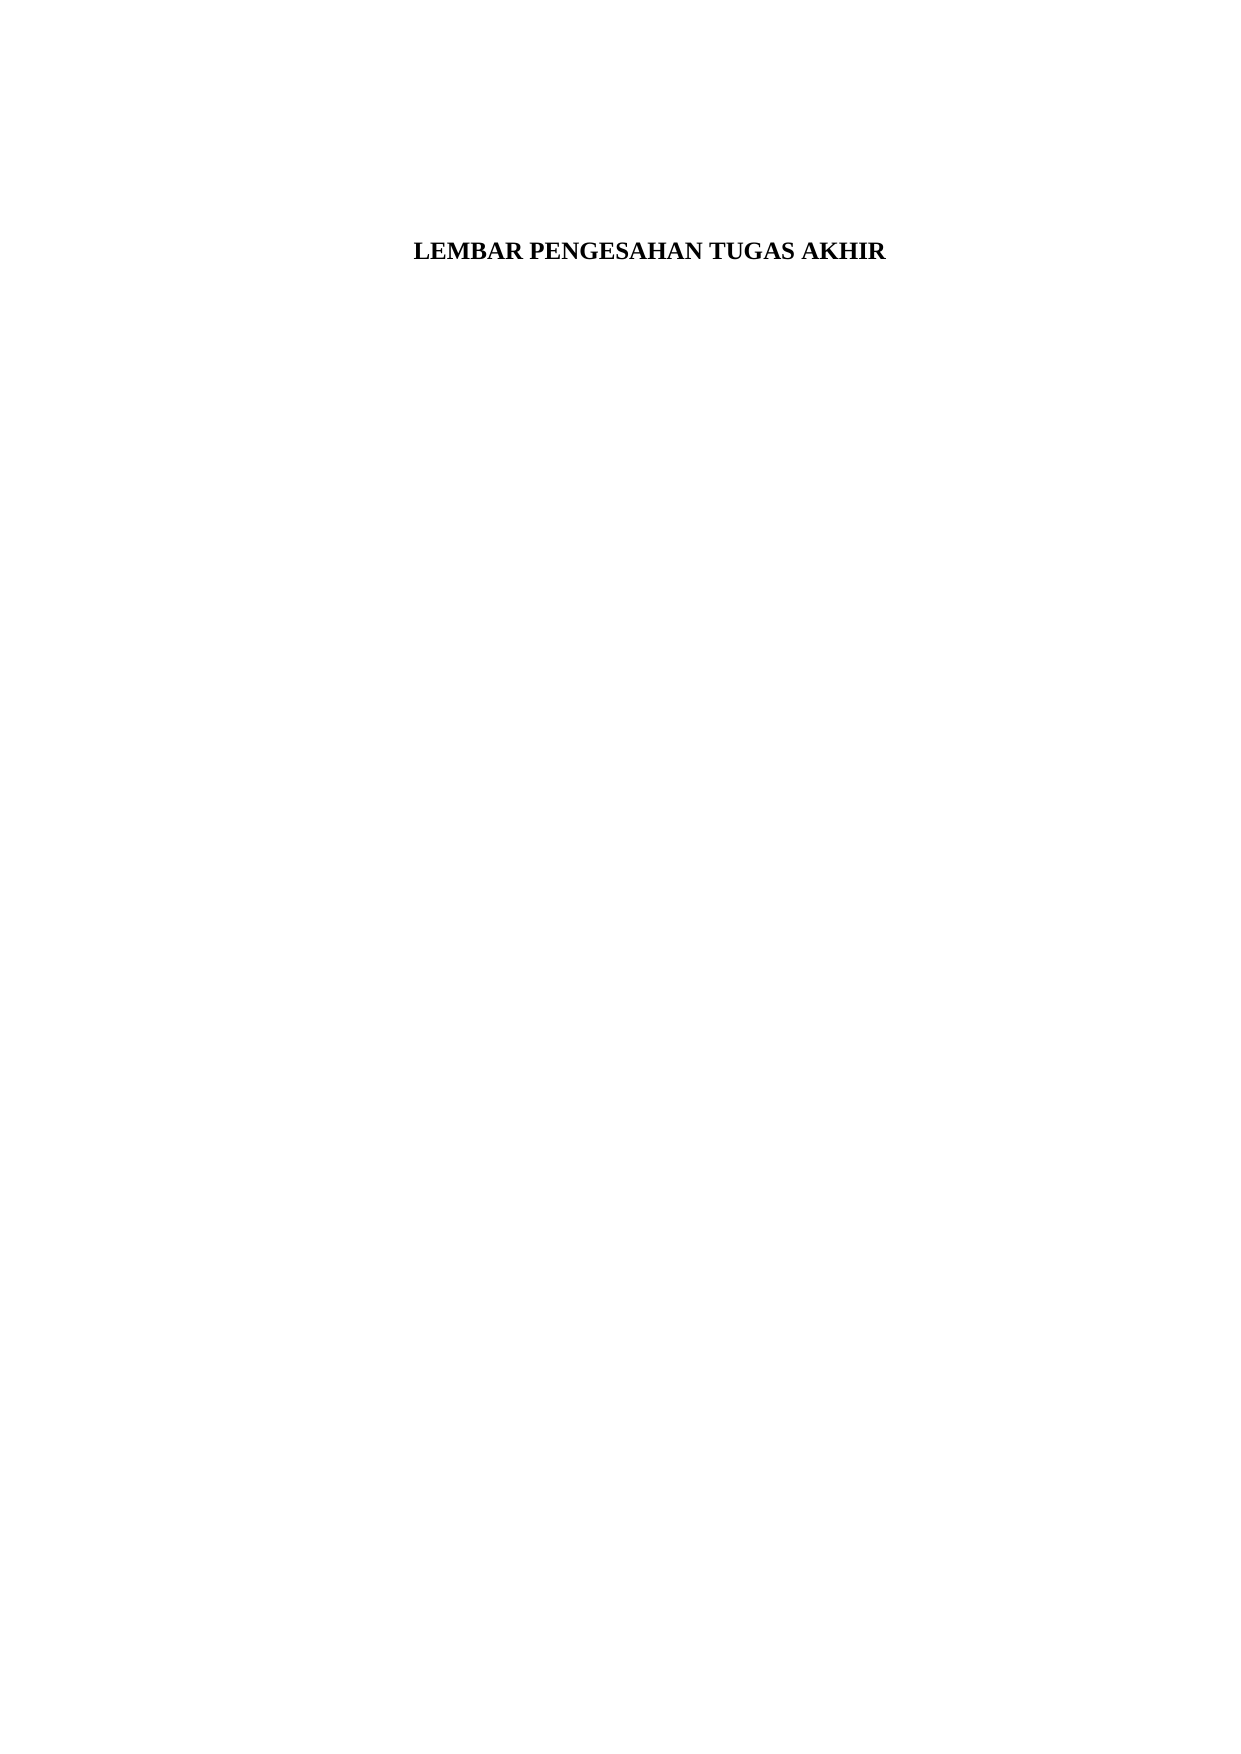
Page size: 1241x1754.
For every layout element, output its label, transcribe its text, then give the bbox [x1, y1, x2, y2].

subtitle LEMBAR PENGESAHAN TUGAS AKHIR [236, 236, 1063, 265]
